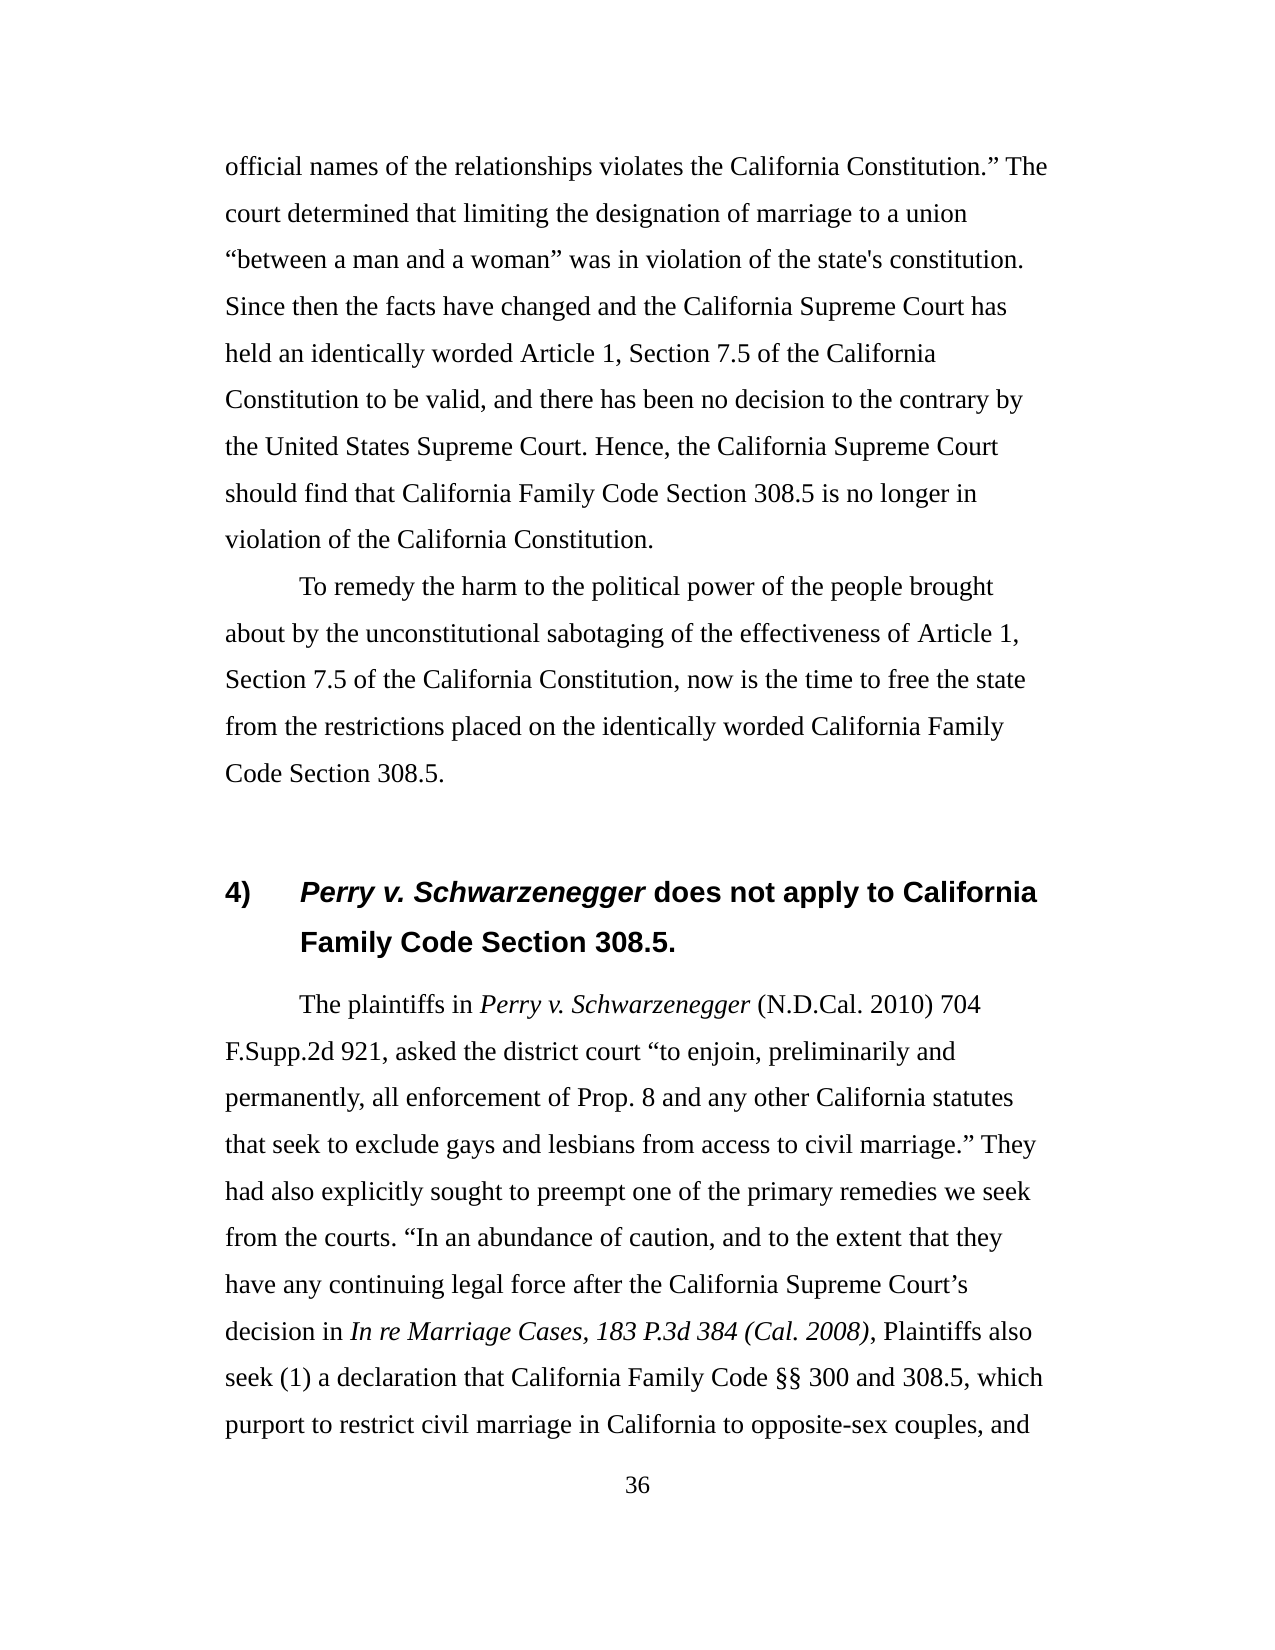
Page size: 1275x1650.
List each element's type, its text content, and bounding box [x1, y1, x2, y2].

text official names of the relationships violates the California Constitution.” The court determined that limiting the designation of marriage to a union “between a man and a woman” was in violation of the state's constitution. Since then the facts have changed and the California Supreme Court has held an identically worded Article 1, Section 7.5 of the California Constitution to be valid, and there has been no decision to the contrary by the United States Supreme Court. Hence, the California Supreme Court should find that California Family Code Section 308.5 is no longer in violation of the California Constitution. [225, 150, 1050, 554]
text The plaintiffs in Perry v. Schwarzenegger (N.D.Cal. 2010) 704 F.Supp.2d 921, asked the district court “to enjoin, preliminarily and permanently, all enforcement of Prop. 8 and any other California statutes that seek to exclude gays and lesbians from access to civil marriage.” They had also explicitly sought to preempt one of the primary remedies we seek from the courts. “In an abundance of caution, and to the extent that they have any continuing legal force after the California Supreme Court’s decision in In re Marriage Cases, 183 P.3d 384 (Cal. 2008), Plaintiffs also seek (1) a declaration that California Family Code §§ 300 and 308.5, which purport to restrict civil marriage in California to opposite-sex couples, and [225, 988, 1050, 1439]
text To remedy the harm to the political power of the people brought about by the unconstitutional sabotaging of the effectiveness of Article 1, Section 7.5 of the California Constitution, now is the time to free the state from the restrictions placed on the identically worded California Family Code Section 308.5. [225, 570, 1050, 788]
subtitle Perry v. Schwarzenegger does not apply to California Family Code Section 308.5. [225, 875, 1050, 959]
